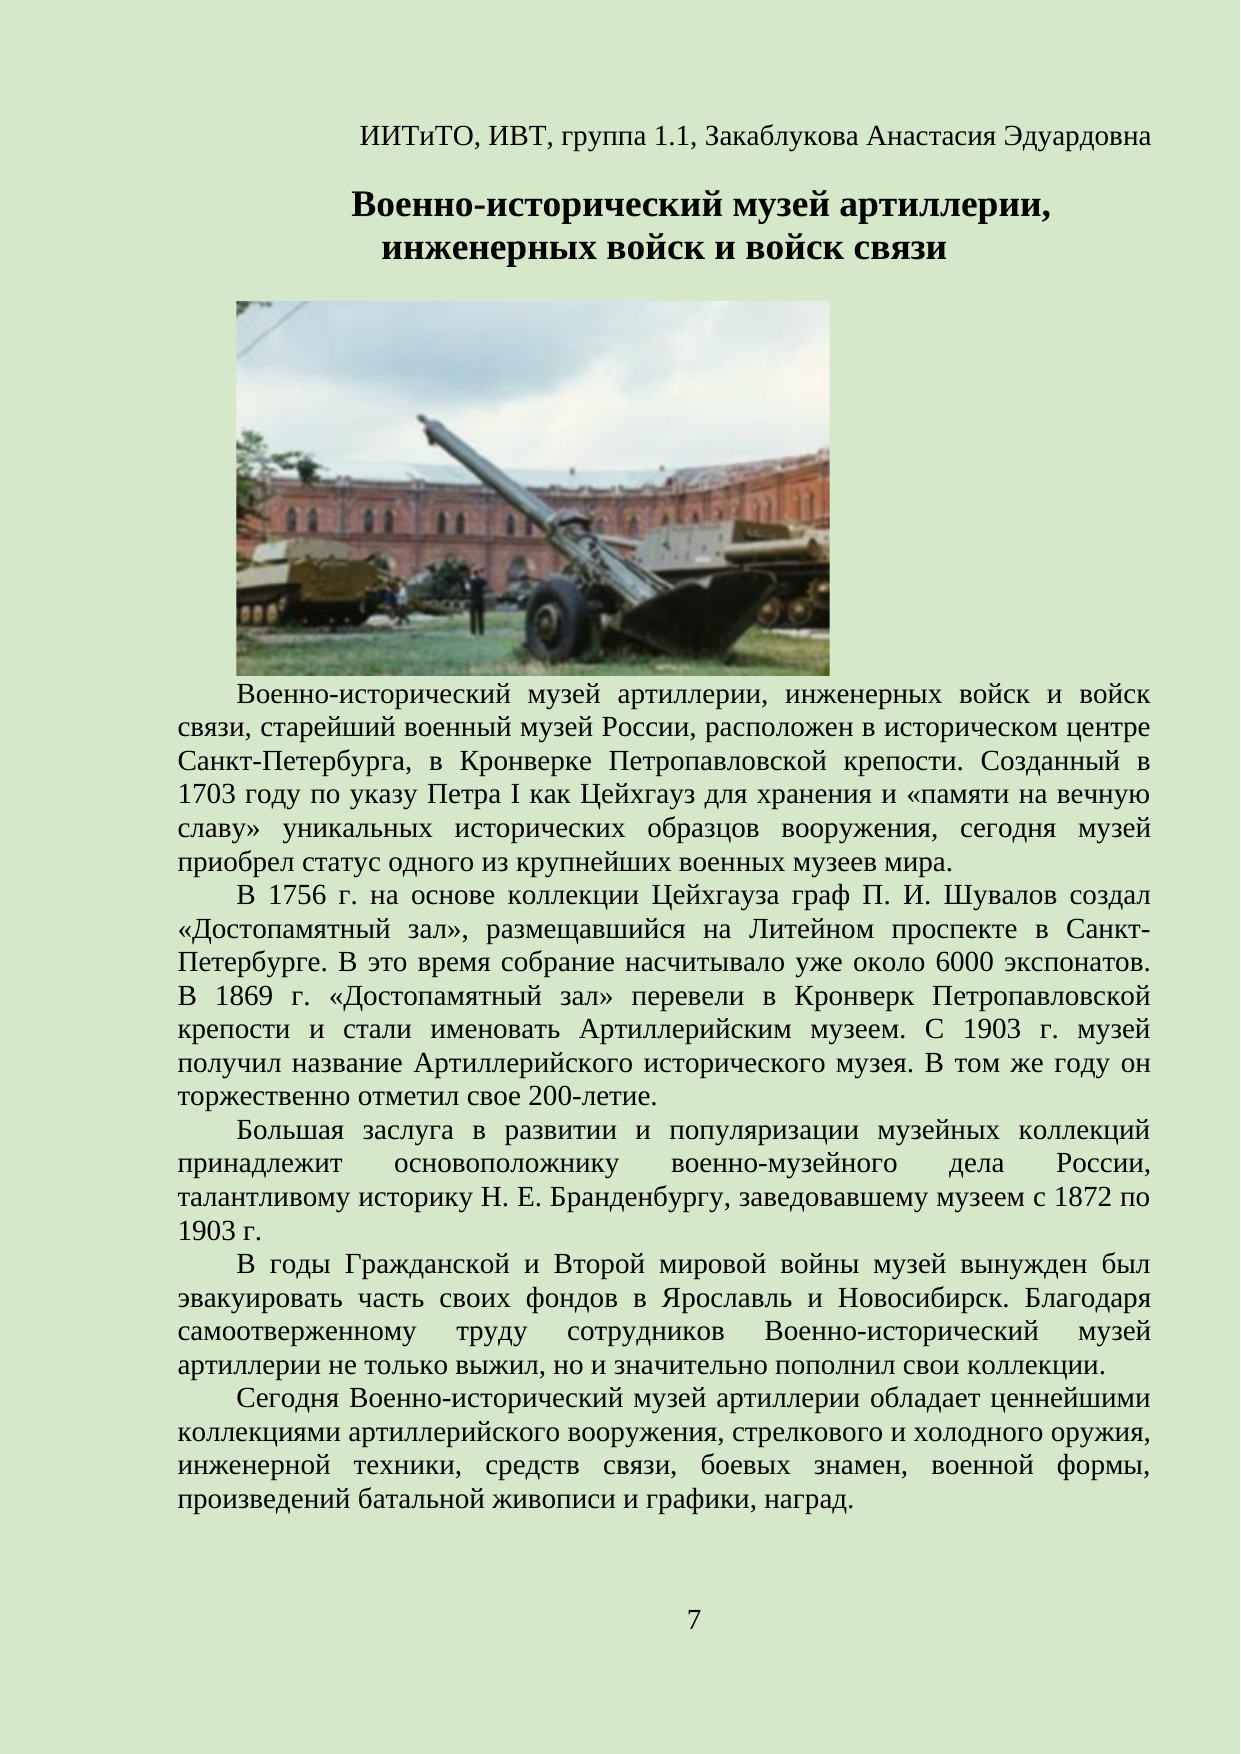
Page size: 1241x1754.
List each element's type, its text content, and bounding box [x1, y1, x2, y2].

text Сегодня Военно-исторический музей артиллерии обладает ценнейшими коллекциями артиллерийского вооружения, стрелкового и холодного оружия, инженерной техники, средств связи, боевых знамен, военной формы, произведений батальной живописи и графики, наград. [177, 1380, 1152, 1514]
text Большая заслуга в развитии и популяризации музейных коллекций принадлежит основоположнику военно-музейного дела России, талантливому историку Н. Е. Бранденбургу, заведовавшему музеем с 1872 по 1903 г. [177, 1112, 1152, 1246]
text В 1756 г. на основе коллекции Цейхгауза граф П. И. Шувалов создал «Достопамятный зал», размещавшийся на Литейном проспекте в Санкт-Петербурге. В это время собрание насчитывало уже около 6000 экспонатов. В 1869 г. «Достопамятный зал» перевели в Кронверк Петропавловской крепости и стали именовать Артиллерийским музеем. С 1903 г. музей получил название Артиллерийского исторического музея. В том же году он торжественно отметил свое 200-летие. [177, 877, 1152, 1112]
text В годы Гражданской и Второй мировой войны музей вынужден был эвакуировать часть своих фондов в Ярославль и Новосибирск. Благодаря самоотверженному труду сотрудников Военно-исторический музей артиллерии не только выжил, но и значительно пополнил свои коллекции. [177, 1246, 1152, 1380]
text Военно-исторический музей артиллерии, инженерных войск и войск связи, старейший военный музей России, расположен в историческом центре Санкт-Петербурга, в Кронверке Петропавловской крепости. Созданный в 1703 году по указу Петра I как Цейхгауз для хранения и «памяти на вечную славу» уникальных исторических образцов вооружения, сегодня музей приобрел статус одного из крупнейших военных музеев мира. [177, 676, 1152, 877]
subtitle Военно-исторический музей артиллерии, инженерных войск и войск связи [177, 181, 1152, 267]
picture [236, 301, 830, 676]
